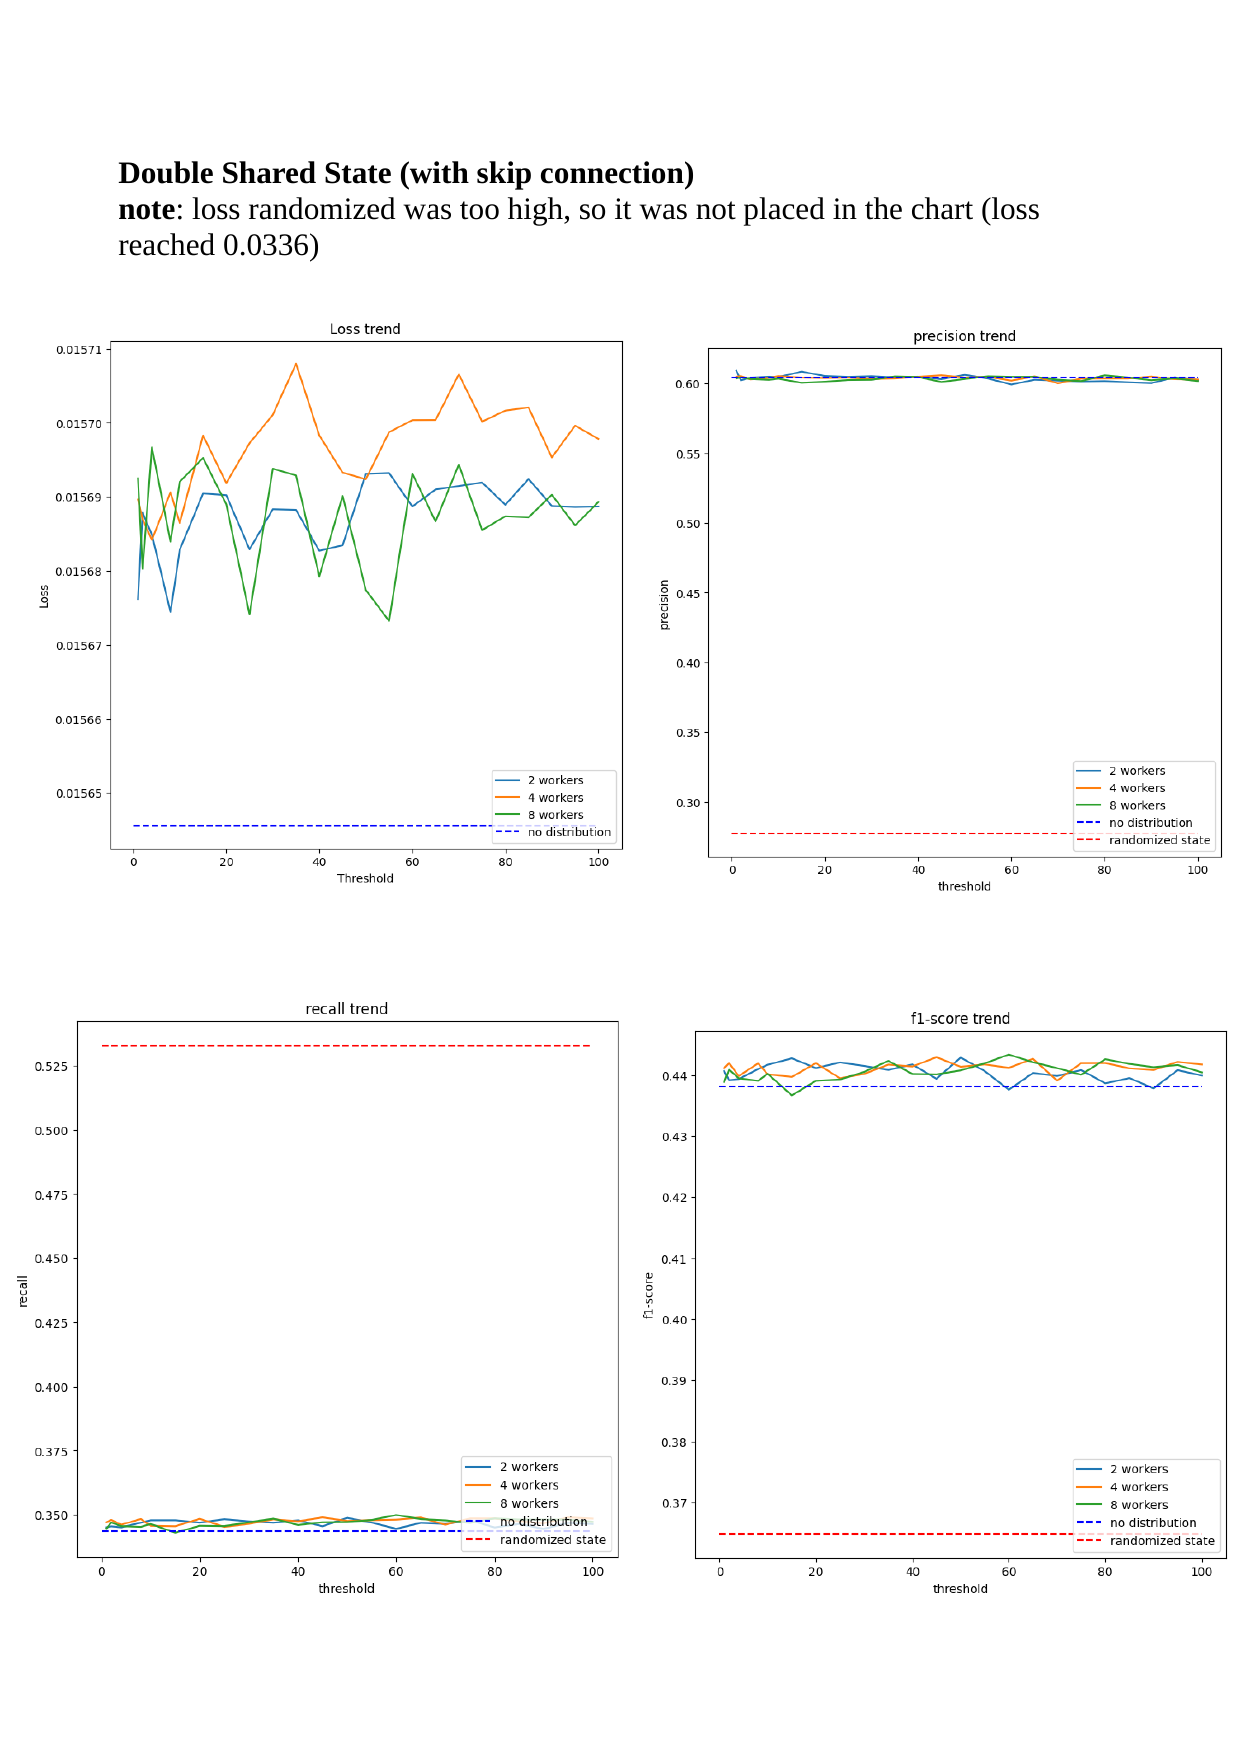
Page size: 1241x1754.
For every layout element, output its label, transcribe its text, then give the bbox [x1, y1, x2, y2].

text Double Shared State (with skip connection) [118, 154, 1122, 190]
picture [635, 1004, 1234, 1603]
picture [30, 315, 628, 892]
picture [8, 993, 625, 1603]
text note: loss randomized was too high, so it was not placed in the chart (loss reached 0.0336) [118, 190, 1122, 262]
picture [650, 321, 1229, 900]
